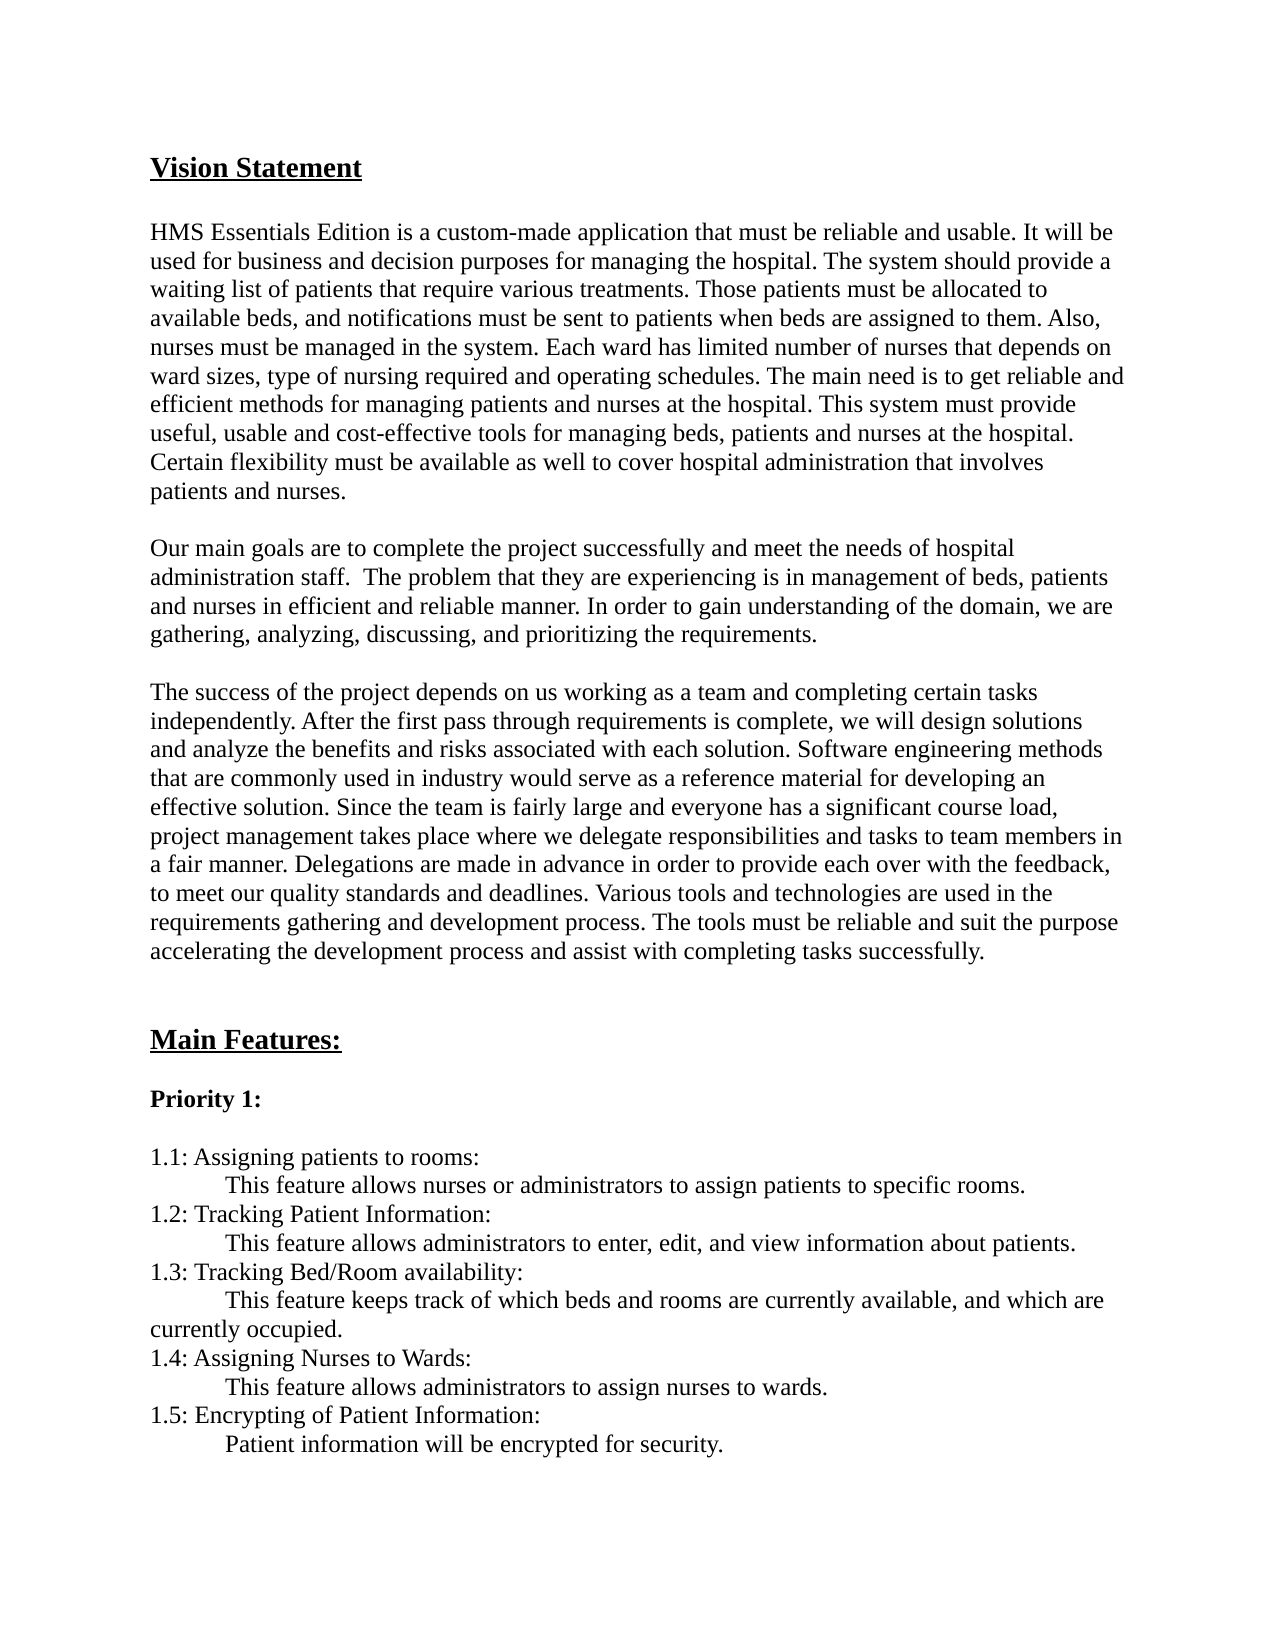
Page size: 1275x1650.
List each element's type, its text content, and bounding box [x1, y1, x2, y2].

text This feature allows administrators to enter, edit, and view information about patients. [150, 1228, 1125, 1257]
text This feature keeps track of which beds and rooms are currently available, and which are currently occupied. [150, 1286, 1125, 1343]
text HMS Essentials Edition is a custom-made application that must be reliable and usable. It will be used for business and decision purposes for managing the hospital. The system should provide a waiting list of patients that require various treatments. Those patients must be allocated to available beds, and notifications must be sent to patients when beds are assigned to them. Also, nurses must be managed in the system. Each ward has limited number of nurses that depends on ward sizes, type of nursing required and operating schedules. The main need is to get reliable and efficient methods for managing patients and nurses at the hospital. This system must provide useful, usable and cost-effective tools for managing beds, patients and nurses at the hospital. Certain flexibility must be available as well to cover hospital administration that involves patients and nurses. [150, 217, 1125, 504]
text Main Features: [150, 1022, 1125, 1056]
text Our main goals are to complete the project successfully and meet the needs of hospital administration staff. The problem that they are experiencing is in management of beds, patients and nurses in efficient and reliable manner. In order to gain understanding of the domain, we are gathering, analyzing, discussing, and prioritizing the requirements. [150, 533, 1125, 648]
text Vision Statement [150, 150, 1125, 183]
text 1.5: Encrypting of Patient Information: [150, 1401, 1125, 1429]
text 1.1: Assigning patients to rooms: [150, 1142, 1125, 1171]
text 1.3: Tracking Bed/Room availability: [150, 1257, 1125, 1286]
text Priority 1: [150, 1084, 1125, 1113]
text This feature allows administrators to assign nurses to wards. [150, 1372, 1125, 1401]
text 1.2: Tracking Patient Information: [150, 1199, 1125, 1228]
text The success of the project depends on us working as a team and completing certain tasks independently. After the first pass through requirements is complete, we will design solutions and analyze the benefits and risks associated with each solution. Software engineering methods that are commonly used in industry would serve as a reference material for developing an effective solution. Since the team is fairly large and everyone has a significant course load, project management takes place where we delegate responsibilities and tasks to team members in a fair manner. Delegations are made in advance in order to provide each over with the feedback, to meet our quality standards and deadlines. Various tools and technologies are used in the requirements gathering and development process. The tools must be reliable and suit the purpose accelerating the development process and assist with completing tasks successfully. [150, 677, 1125, 964]
text 1.4: Assigning Nurses to Wards: [150, 1343, 1125, 1372]
text Patient information will be encrypted for security. [150, 1429, 1125, 1458]
text This feature allows nurses or administrators to assign patients to specific rooms. [150, 1171, 1125, 1199]
